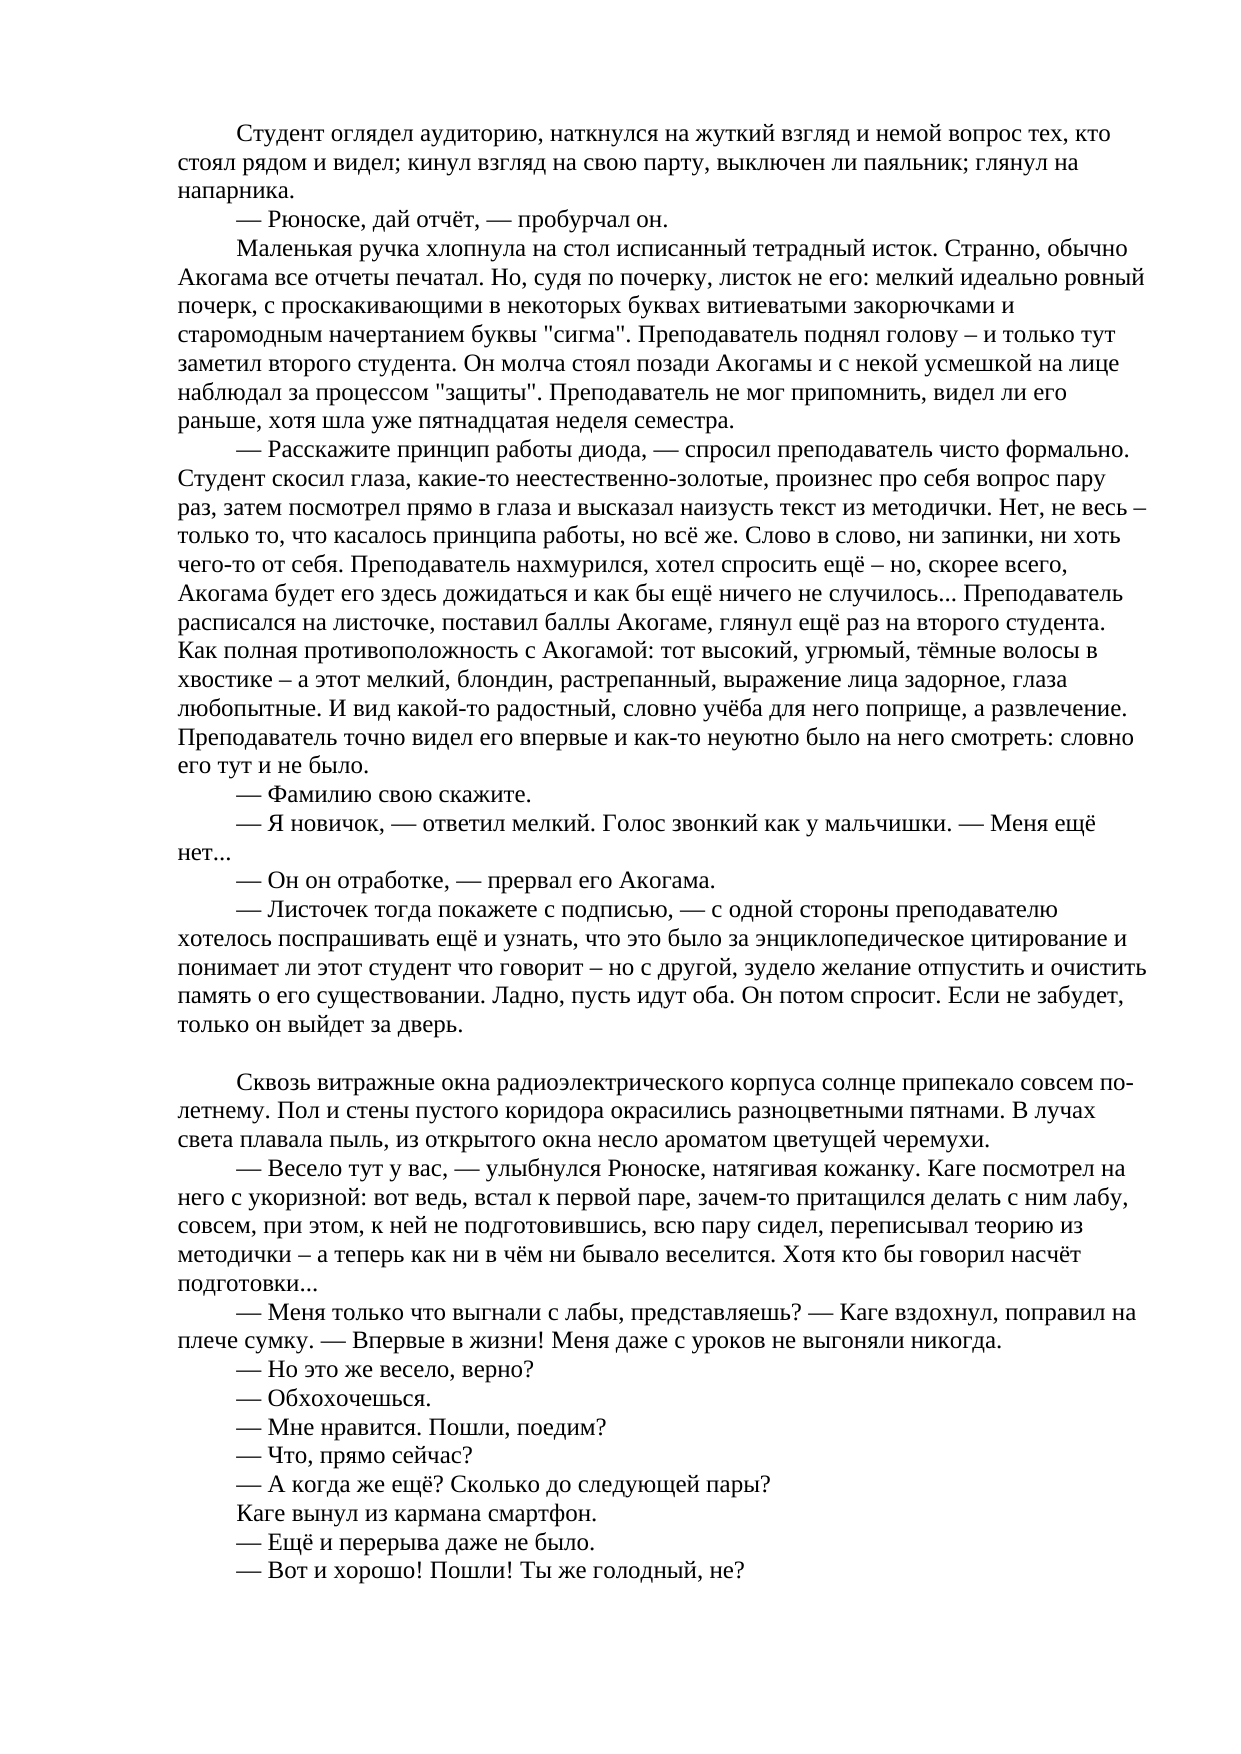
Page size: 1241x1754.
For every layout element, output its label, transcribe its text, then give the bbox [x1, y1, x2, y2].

text — Обхохочешься. [177, 1383, 1152, 1412]
text — Рюноске, дай отчёт, — пробурчал он. [177, 204, 1152, 233]
text Маленькая ручка хлопнула на стол исписанный тетрадный исток. Странно, обычно Акогама все отчеты печатал. Но, судя по почерку, листок не его: мелкий идеально ровный почерк, с проскакивающими в некоторых буквах витиеватыми закорючками и старомодным начертанием буквы "сигма". Преподаватель поднял голову – и только тут заметил второго студента. Он молча стоял позади Акогамы и с некой усмешкой на лице наблюдал за процессом "защиты". Преподаватель не мог припомнить, видел ли его раньше, хотя шла уже пятнадцатая неделя семестра. [177, 233, 1152, 434]
text — Фамилию свою скажите. [177, 779, 1152, 808]
text — Меня только что выгнали с лабы, представляешь? — Каге вздохнул, поправил на плече сумку. — Впервые в жизни! Меня даже с уроков не выгоняли никогда. [177, 1297, 1152, 1354]
text Сквозь витражные окна радиоэлектрического корпуса солнце припекало совсем по-летнему. Пол и стены пустого коридора окрасились разноцветными пятнами. В лучах света плавала пыль, из открытого окна несло ароматом цветущей черемухи. [177, 1067, 1152, 1153]
text — Весело тут у вас, — улыбнулся Рюноске, натягивая кожанку. Каге посмотрел на него с укоризной: вот ведь, встал к первой паре, зачем-то притащился делать с ним лабу, совсем, при этом, к ней не подготовившись, всю пару сидел, переписывал теорию из методички – а теперь как ни в чём ни бывало веселится. Хотя кто бы говорил насчёт подготовки... [177, 1153, 1152, 1297]
text — Но это же весело, верно? [177, 1354, 1152, 1383]
text — Мне нравится. Пошли, поедим? [177, 1412, 1152, 1441]
text — Вот и хорошо! Пошли! Ты же голодный, не? [177, 1556, 1152, 1584]
text — Ещё и перерыва даже не было. [177, 1527, 1152, 1556]
text Студент оглядел аудиторию, наткнулся на жуткий взгляд и немой вопрос тех, кто стоял рядом и видел; кинул взгляд на свою парту, выключен ли паяльник; глянул на напарника. [177, 118, 1152, 204]
text — Расскажите принцип работы диода, — спросил преподаватель чисто формально. Студент скосил глаза, какие-то неестественно-золотые, произнес про себя вопрос пару раз, затем посмотрел прямо в глаза и высказал наизусть текст из методички. Нет, не весь – только то, что касалось принципа работы, но всё же. Слово в слово, ни запинки, ни хоть чего-то от себя. Преподаватель нахмурился, хотел спросить ещё – но, скорее всего, Акогама будет его здесь дожидаться и как бы ещё ничего не случилось... Преподаватель расписался на листочке, поставил баллы Акогаме, глянул ещё раз на второго студента. Как полная противоположность с Акогамой: тот высокий, угрюмый, тёмные волосы в хвостике – а этот мелкий, блондин, растрепанный, выражение лица задорное, глаза любопытные. И вид какой-то радостный, словно учёба для него поприще, а развлечение. Преподаватель точно видел его впервые и как-то неуютно было на него смотреть: словно его тут и не было. [177, 434, 1152, 779]
text — Я новичок, — ответил мелкий. Голос звонкий как у мальчишки. — Меня ещё нет... [177, 808, 1152, 866]
text — Листочек тогда покажете с подписью, — с одной стороны преподавателю хотелось поспрашивать ещё и узнать, что это было за энциклопедическое цитирование и понимает ли этот студент что говорит – но с другой, зудело желание отпустить и очистить память о его существовании. Ладно, пусть идут оба. Он потом спросит. Если не забудет, только он выйдет за дверь. [177, 894, 1152, 1038]
text Каге вынул из кармана смартфон. [177, 1498, 1152, 1527]
text — Что, прямо сейчас? [177, 1441, 1152, 1469]
text — А когда же ещё? Сколько до следующей пары? [177, 1469, 1152, 1498]
text — Он он отработке, — прервал его Акогама. [177, 866, 1152, 894]
